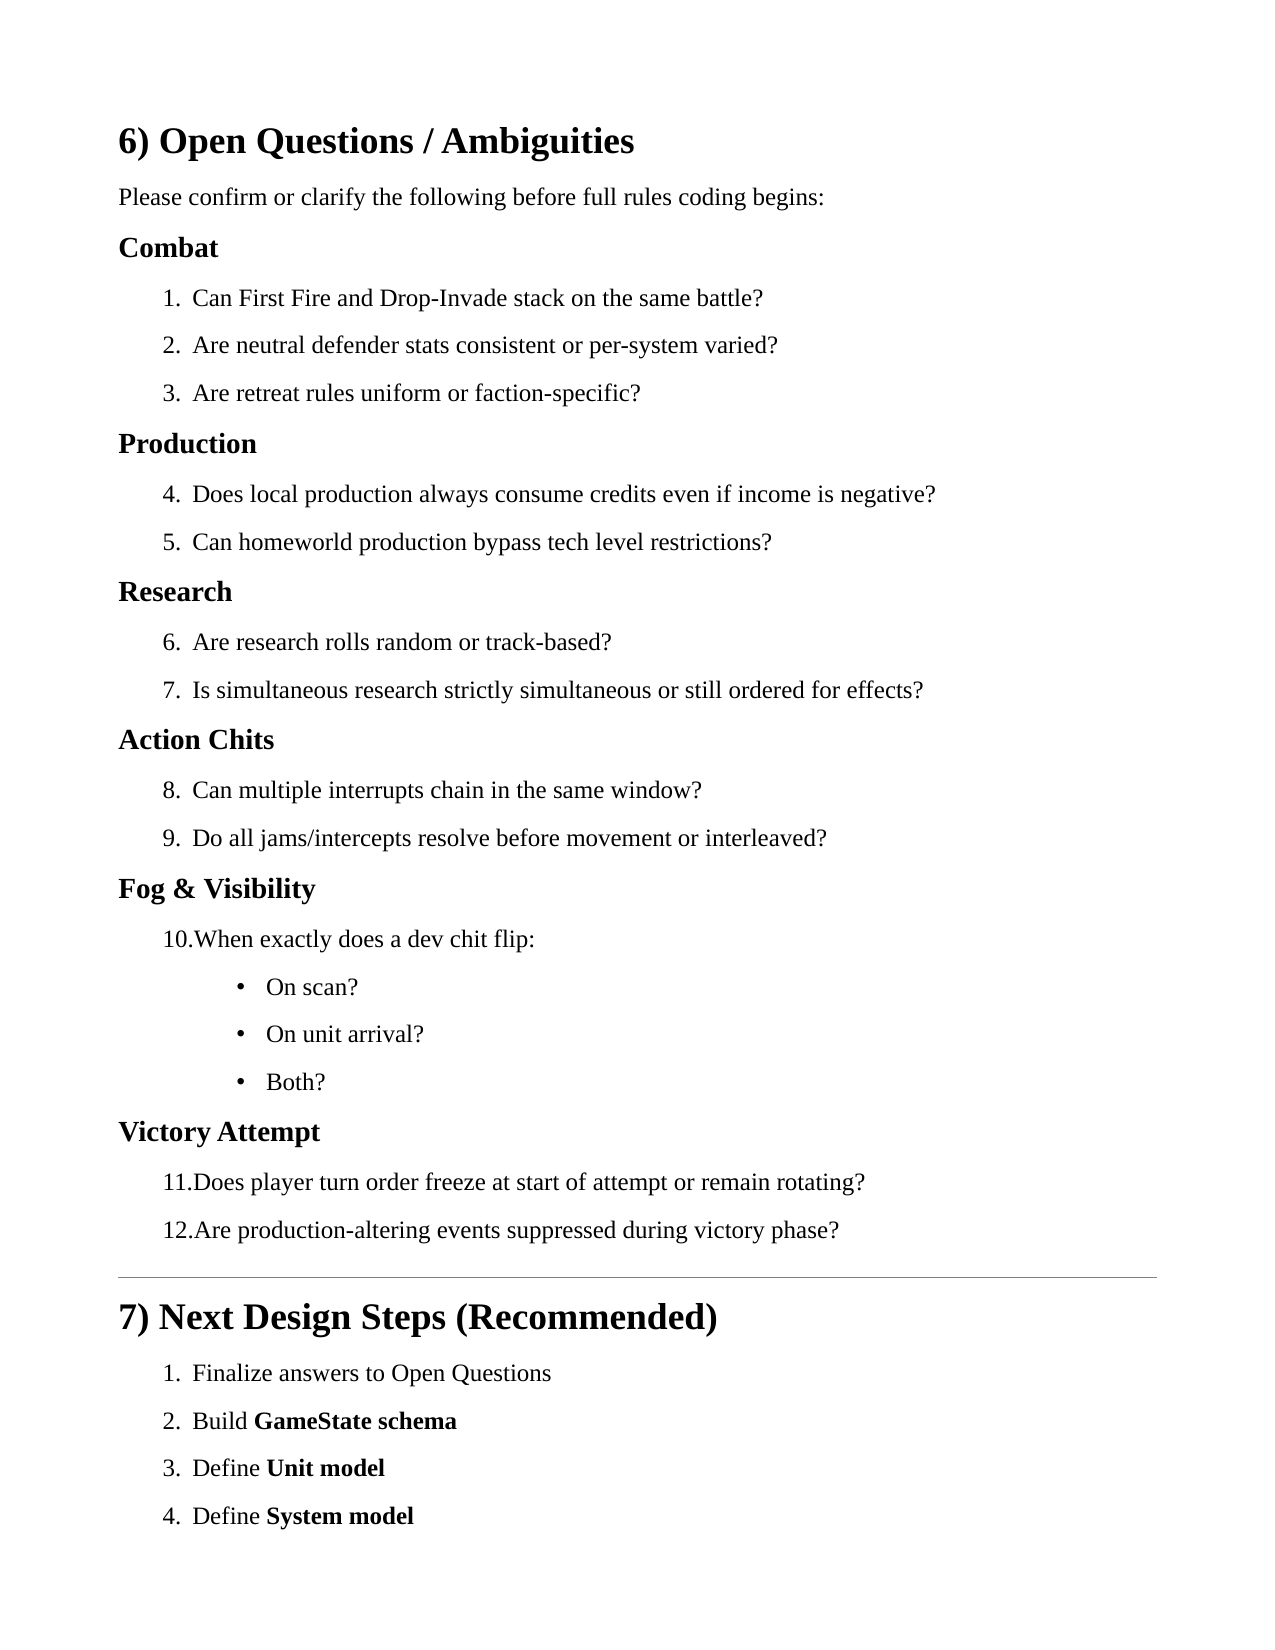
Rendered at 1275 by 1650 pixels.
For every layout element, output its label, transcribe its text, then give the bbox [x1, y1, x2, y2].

list Are research rolls random or track-based? [162, 627, 1157, 656]
list Finalize answers to Open Questions [162, 1358, 1157, 1387]
list Build GameState schema [162, 1406, 1157, 1435]
subtitle Research [118, 574, 1157, 608]
list Define System model [162, 1501, 1157, 1530]
list On unit arrival? [236, 1019, 1157, 1048]
subtitle Victory Attempt [118, 1114, 1157, 1148]
list Does player turn order freeze at start of attempt or remain rotating? [162, 1167, 1157, 1196]
list Are retreat rules uniform or faction-specific? [162, 378, 1157, 407]
list Does local production always consume credits even if income is negative? [162, 479, 1157, 508]
subtitle 6) Open Questions / Ambiguities [118, 118, 1157, 161]
list Both? [236, 1067, 1157, 1096]
list Can homeworld production bypass tech level restrictions? [162, 527, 1157, 555]
subtitle Production [118, 426, 1157, 459]
list Define Unit model [162, 1453, 1157, 1482]
text Please confirm or clarify the following before full rules coding begins: [118, 182, 1157, 211]
list Are production-altering events suppressed during victory phase? [162, 1215, 1157, 1244]
list Can First Fire and Drop-Invade stack on the same battle? [162, 283, 1157, 312]
list On scan? [236, 972, 1157, 1000]
list Is simultaneous research strictly simultaneous or still ordered for effects? [162, 675, 1157, 704]
subtitle Combat [118, 230, 1157, 263]
subtitle 7) Next Design Steps (Recommended) [118, 1294, 1157, 1337]
list Are neutral defender stats consistent or per-system varied? [162, 331, 1157, 359]
subtitle Fog & Visibility [118, 871, 1157, 904]
list When exactly does a dev chit flip: [162, 924, 1157, 953]
list Can multiple interrupts chain in the same window? [162, 776, 1157, 804]
list Do all jams/intercepts resolve before movement or interleaved? [162, 823, 1157, 852]
subtitle Action Chits [118, 722, 1157, 756]
